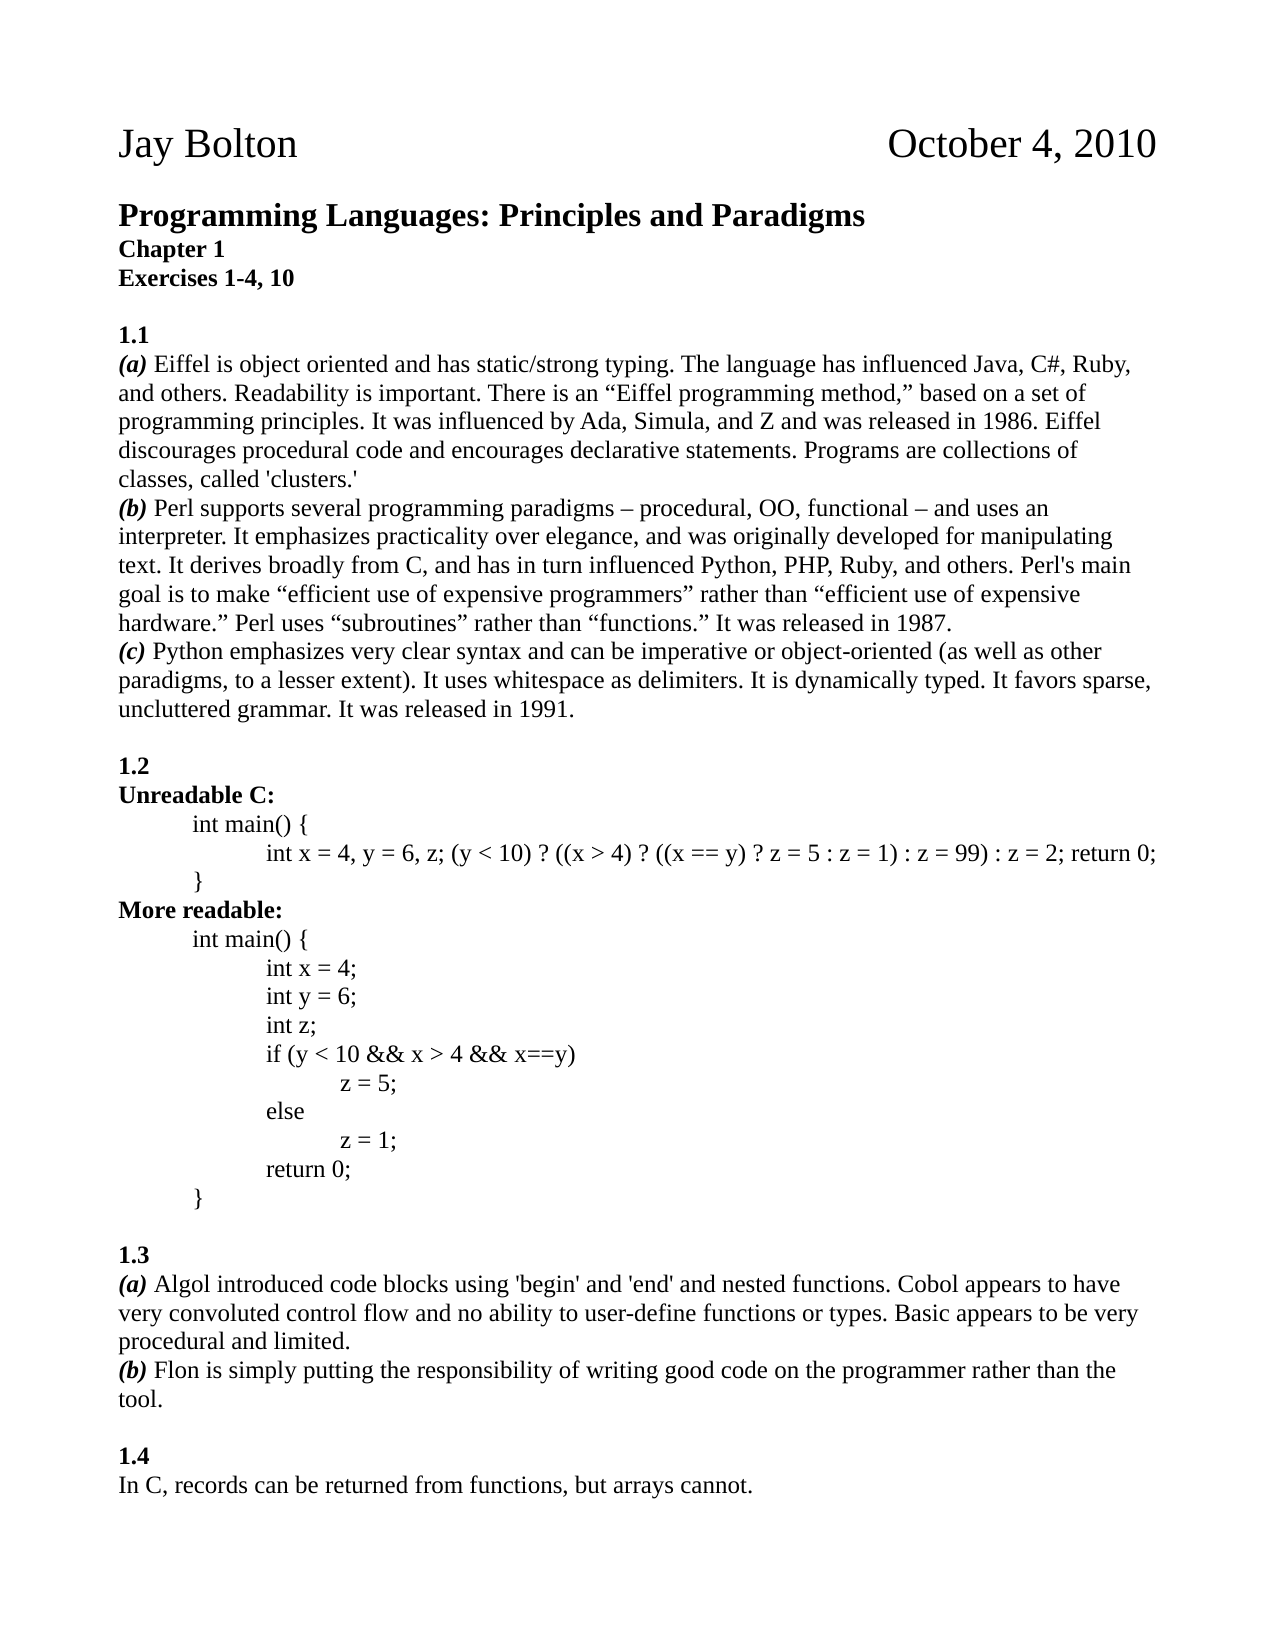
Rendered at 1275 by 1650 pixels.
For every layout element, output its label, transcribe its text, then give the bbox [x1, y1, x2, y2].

text (c) Python emphasizes very clear syntax and can be imperative or object-oriented (as well as other paradigms, to a lesser extent). It uses whitespace as delimiters. It is dynamically typed. It favors sparse, uncluttered grammar. It was released in 1991. [118, 636, 1157, 723]
text else [118, 1096, 1157, 1125]
text return 0; [118, 1154, 1157, 1183]
text Chapter 1 [118, 234, 1157, 263]
text Programming Languages: Principles and Paradigms [118, 196, 1157, 234]
text (a) Eiffel is object oriented and has static/strong typing. The language has influenced Java, C#, Ruby, and others. Readability is important. There is an “Eiffel programming method,” based on a set of programming principles. It was influenced by Ada, Simula, and Z and was released in 1986. Eiffel discourages procedural code and encourages declarative statements. Programs are collections of classes, called 'clusters.' [118, 349, 1157, 493]
text 1.3 [118, 1240, 1157, 1269]
text z = 5; [118, 1068, 1157, 1096]
text 1.2 [118, 751, 1157, 780]
text (b) Perl supports several programming paradigms – procedural, OO, functional – and uses an interpreter. It emphasizes practicality over elegance, and was originally developed for manipulating text. It derives broadly from C, and has in turn influenced Python, PHP, Ruby, and others. Perl's main goal is to make “efficient use of expensive programmers” rather than “efficient use of expensive hardware.” Perl uses “subroutines” rather than “functions.” It was released in 1987. [118, 493, 1157, 636]
text More readable: [118, 895, 1157, 924]
text if (y < 10 && x > 4 && x==y) [118, 1039, 1157, 1068]
text 1.1 [118, 320, 1157, 349]
text z = 1; [118, 1125, 1157, 1154]
text int x = 4, y = 6, z; (y < 10) ? ((x > 4) ? ((x == y) ? z = 5 : z = 1) : z = 99) : z = 2; return 0; [118, 838, 1157, 866]
text int x = 4; [118, 953, 1157, 981]
text Unreadable C: [118, 780, 1157, 809]
text (b) Flon is simply putting the responsibility of writing good code on the programmer rather than the tool. [118, 1355, 1157, 1413]
text int main() { [118, 809, 1157, 838]
text int y = 6; [118, 981, 1157, 1010]
text (a) Algol introduced code blocks using 'begin' and 'end' and nested functions. Cobol appears to have very convoluted control flow and no ability to user-define functions or types. Basic appears to be very procedural and limited. [118, 1269, 1157, 1355]
text int main() { [118, 924, 1157, 953]
text Exercises 1-4, 10 [118, 263, 1157, 291]
text } [118, 1183, 1157, 1211]
text int z; [118, 1010, 1157, 1039]
text } [118, 866, 1157, 895]
text 1.4 [118, 1441, 1157, 1470]
text In C, records can be returned from functions, but arrays cannot. [118, 1470, 1157, 1499]
